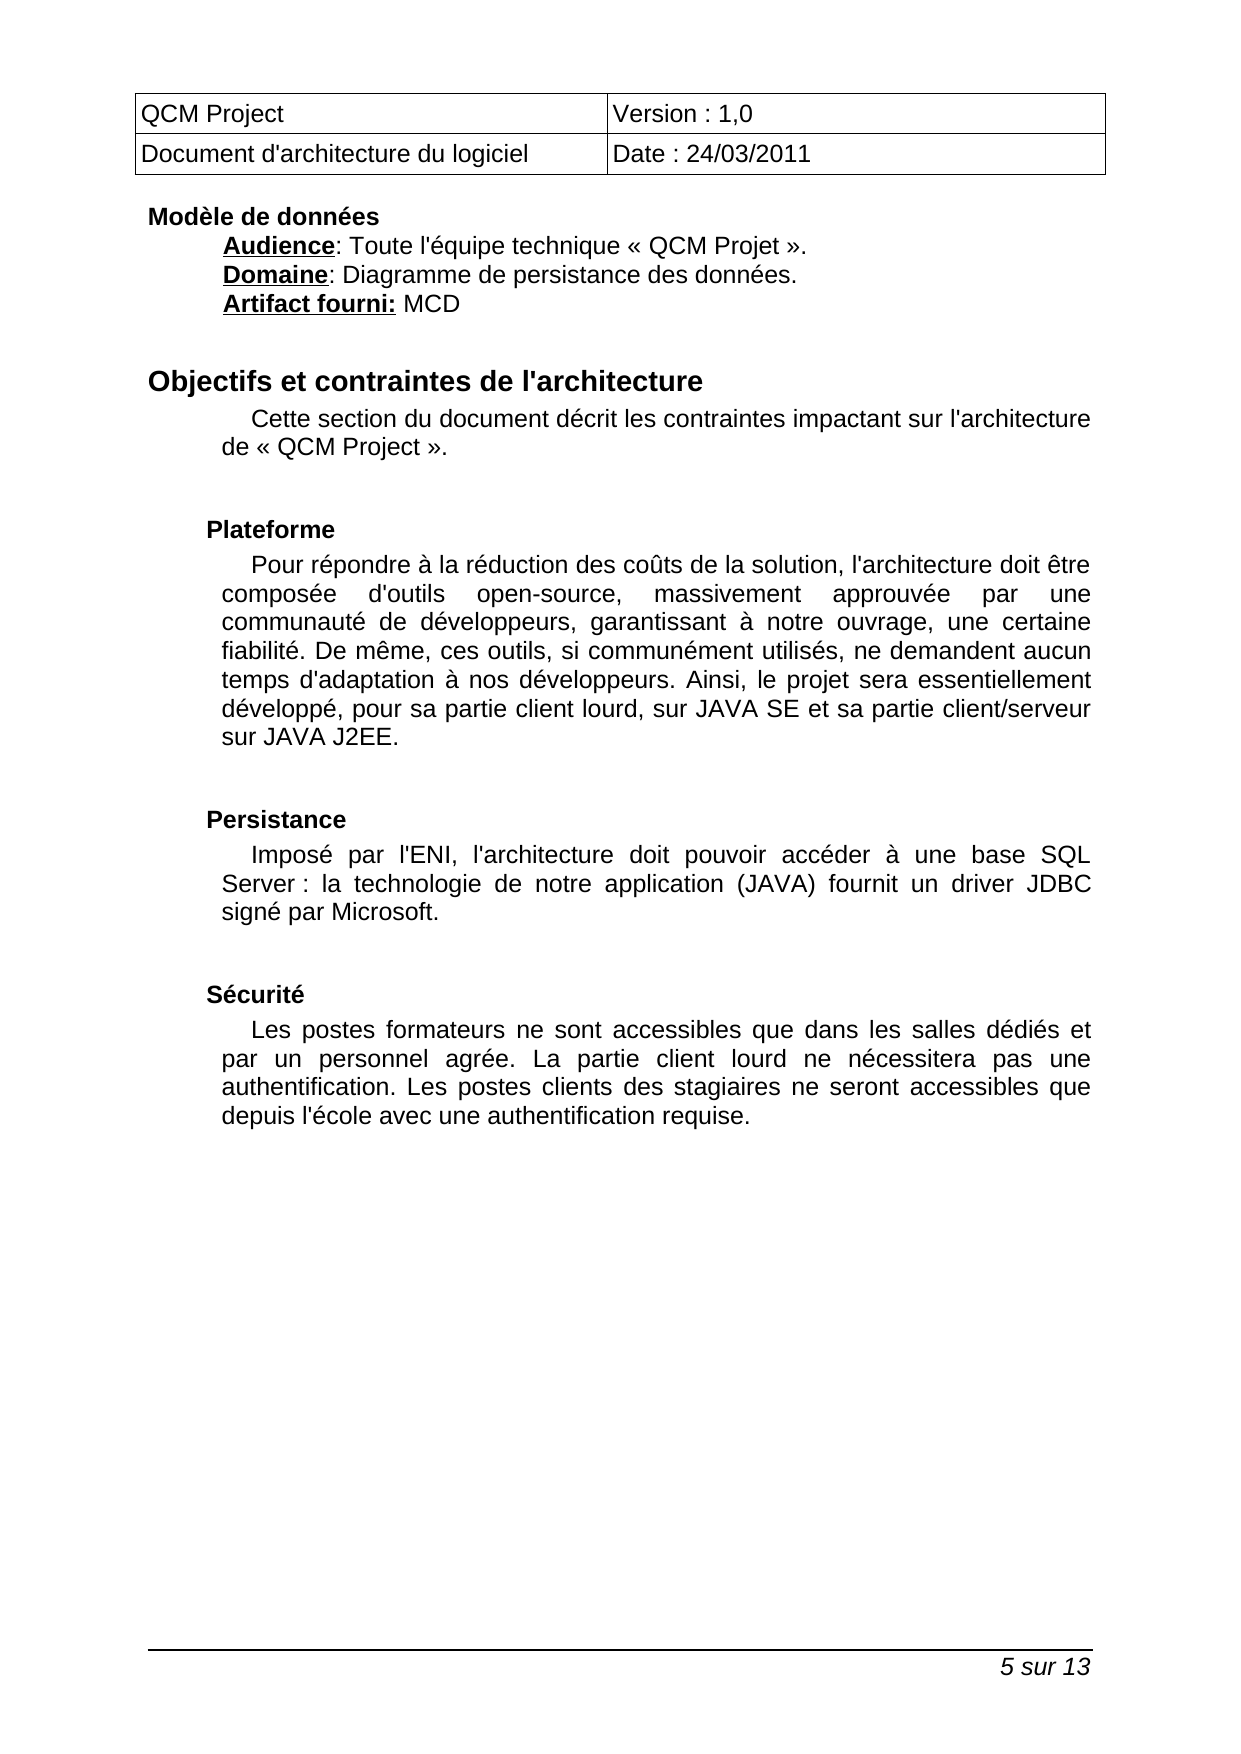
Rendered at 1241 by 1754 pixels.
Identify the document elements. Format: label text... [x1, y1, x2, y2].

text Audience: Toute l'équipe technique « QCM Projet ». [223, 231, 1093, 260]
text Imposé par l'ENI, l'architecture doit pouvoir accéder à une base SQL Server : la technologie de notre application (JAVA) fournit un driver JDBC signé par Microsoft. [221, 840, 1093, 926]
subtitle Sécurité [185, 980, 1093, 1009]
text Artifact fourni: MCD [223, 288, 1093, 317]
text Domaine: Diagramme de persistance des données. [223, 260, 1093, 288]
subtitle Plateforme [185, 515, 1093, 544]
text Pour répondre à la réduction des coûts de la solution, l'architecture doit être composée d'outils open-source, massivement approuvée par une communauté de développeurs, garantissant à notre ouvrage, une certaine fiabilité. De même, ces outils, si communément utilisés, ne demandent aucun temps d'adaptation à nos développeurs. Ainsi, le projet sera essentiellement développé, pour sa partie client lourd, sur JAVA SE et sa partie client/serveur sur JAVA J2EE. [221, 550, 1093, 751]
subtitle Objectifs et contraintes de l'architecture [148, 364, 1093, 397]
subtitle Persistance [185, 805, 1093, 834]
text Modèle de données [148, 202, 1093, 231]
text Les postes formateurs ne sont accessibles que dans les salles dédiés et par un personnel agrée. La partie client lourd ne nécessitera pas une authentification. Les postes clients des stagiaires ne seront accessibles que depuis l'école avec une authentification requise. [221, 1015, 1093, 1130]
text Cette section du document décrit les contraintes impactant sur l'architecture de « QCM Project ». [221, 404, 1093, 461]
